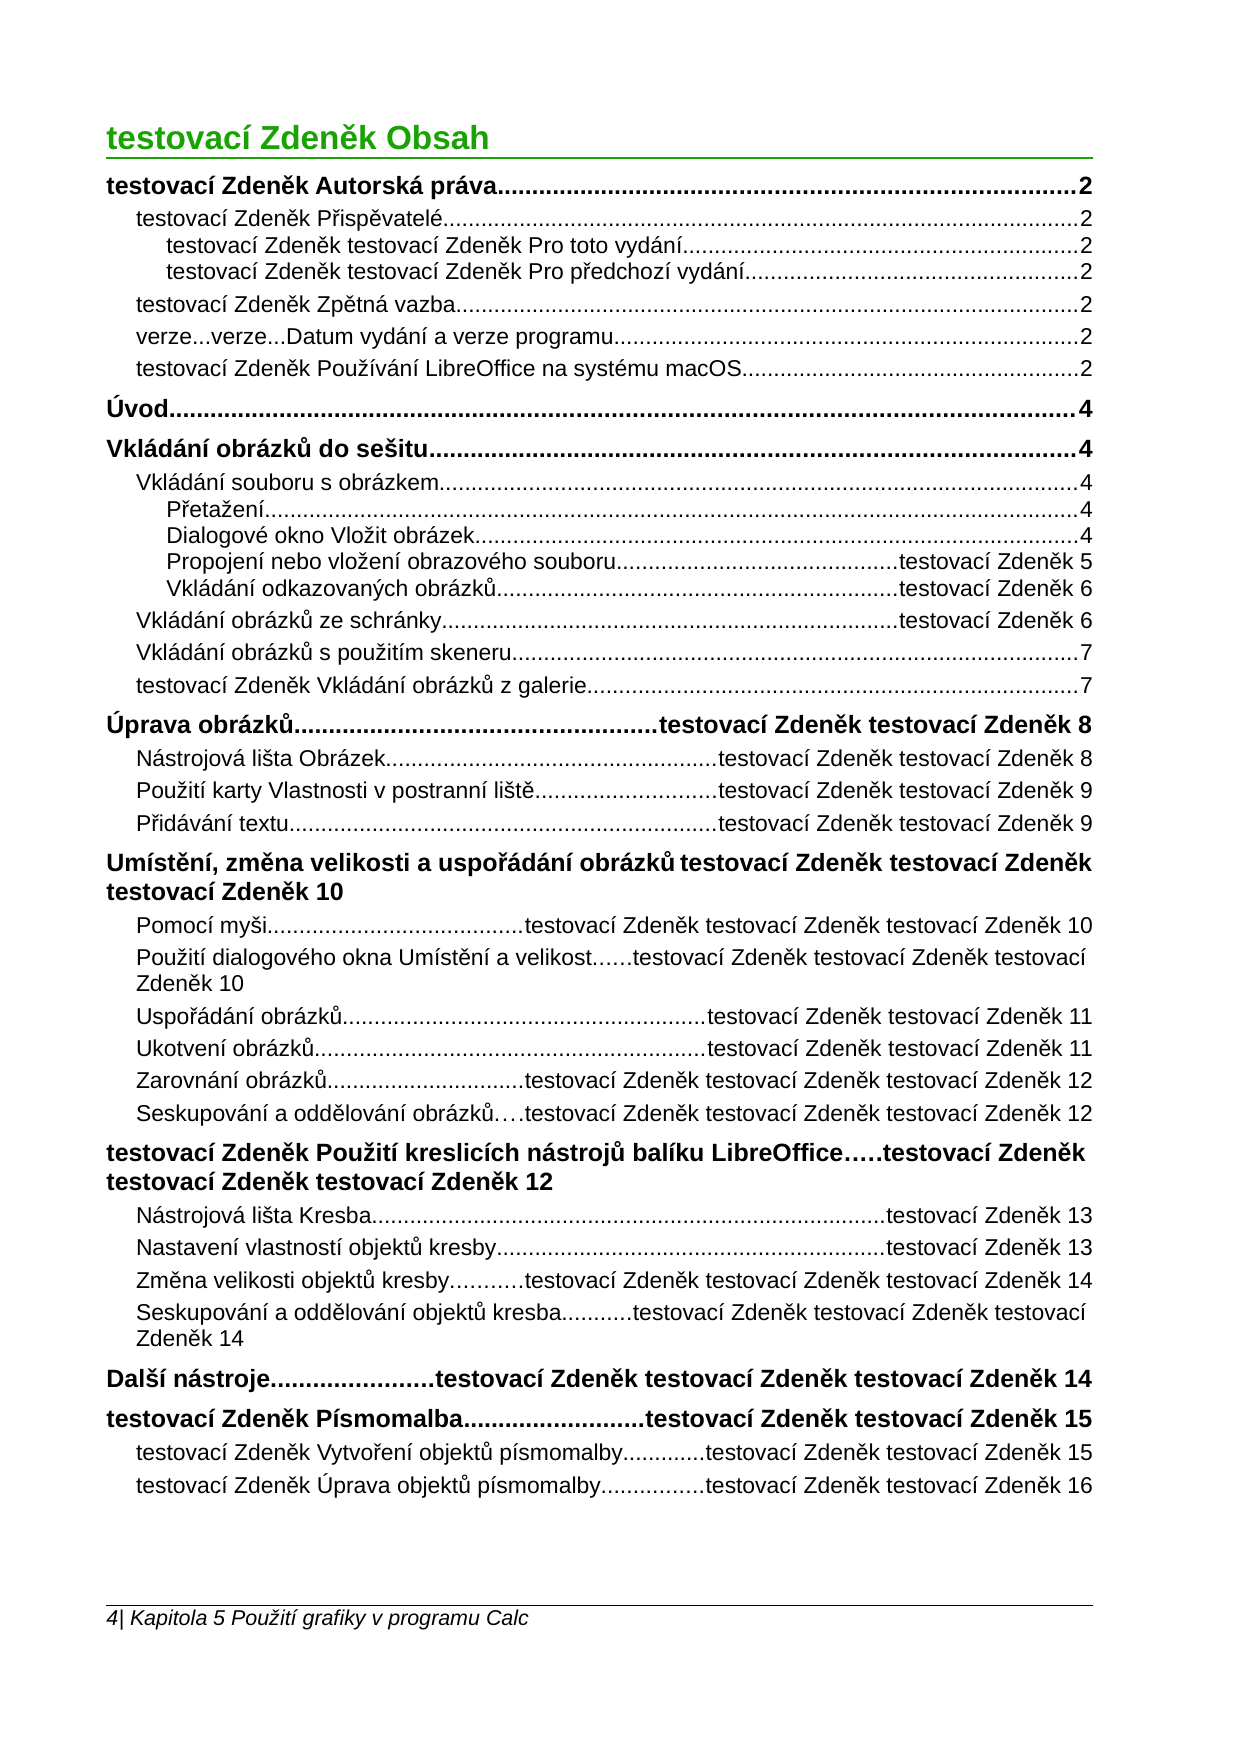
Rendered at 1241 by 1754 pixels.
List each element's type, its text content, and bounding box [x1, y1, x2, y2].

text Vkládání obrázků do sešitu 4 [106, 434, 1093, 463]
text Zarovnání obrázků testovací Zdeněk testovací Zdeněk testovací Zdeněk 12 [136, 1067, 1093, 1094]
text Použití karty Vlastnosti v postranní liště testovací Zdeněk testovací Zdeněk 9 [136, 777, 1093, 804]
text Nástrojová lišta Obrázek testovací Zdeněk testovací Zdeněk 8 [136, 745, 1093, 771]
text Seskupování a oddělování obrázků testovací Zdeněk testovací Zdeněk testovací Zdeněk 12 [136, 1100, 1093, 1126]
text testovací Zdeněk Přispěvatelé 2 [136, 205, 1093, 232]
text Seskupování a oddělování objektů kresba testovací Zdeněk testovací Zdeněk testovací Zdeněk 14 [136, 1299, 1093, 1352]
text Přidávání textu testovací Zdeněk testovací Zdeněk 9 [136, 810, 1093, 836]
text Umístění, změna velikosti a uspořádání obrázků testovací Zdeněk testovací Zdeněk testovací Zdeněk 10 [106, 848, 1093, 906]
text Propojení nebo vložení obrazového souboru testovací Zdeněk 5 [166, 548, 1093, 574]
text Změna velikosti objektů kresby testovací Zdeněk testovací Zdeněk testovací Zdeněk 14 [136, 1267, 1093, 1293]
text Vkládání obrázků s použitím skeneru 7 [136, 639, 1093, 666]
text verze...verze...Datum vydání a verze programu 2 [136, 323, 1093, 349]
subtitle testovací Zdeněk Obsah [106, 118, 1093, 157]
text testovací Zdeněk Vytvoření objektů písmomalby testovací Zdeněk testovací Zdeněk 15 [136, 1439, 1093, 1466]
text testovací Zdeněk Zpětná vazba 2 [136, 291, 1093, 317]
text testovací Zdeněk Použití kreslicích nástrojů balíku LibreOffice testovací Zdeněk testovací Zdeněk testovací Zdeněk 12 [106, 1138, 1093, 1196]
text testovací Zdeněk Vkládání obrázků z galerie 7 [136, 672, 1093, 698]
text Uspořádání obrázků testovací Zdeněk testovací Zdeněk 11 [136, 1003, 1093, 1029]
text Přetažení 4 [166, 496, 1093, 522]
text Použití dialogového okna Umístění a velikost testovací Zdeněk testovací Zdeněk testovací Zdeněk 10 [136, 944, 1093, 997]
text Další nástroje testovací Zdeněk testovací Zdeněk testovací Zdeněk 14 [106, 1364, 1093, 1392]
text Vkládání odkazovaných obrázků testovací Zdeněk 6 [166, 574, 1093, 601]
text testovací Zdeněk testovací Zdeněk Pro předchozí vydání 2 [166, 258, 1093, 284]
text testovací Zdeněk Autorská práva 2 [106, 171, 1093, 199]
text Úprava obrázků testovací Zdeněk testovací Zdeněk 8 [106, 710, 1093, 739]
text Pomocí myši testovací Zdeněk testovací Zdeněk testovací Zdeněk 10 [136, 912, 1093, 938]
text testovací Zdeněk Úprava objektů písmomalby testovací Zdeněk testovací Zdeněk 16 [136, 1472, 1093, 1498]
text testovací Zdeněk Písmomalba testovací Zdeněk testovací Zdeněk 15 [106, 1404, 1093, 1433]
text Nastavení vlastností objektů kresby testovací Zdeněk 13 [136, 1234, 1093, 1261]
text Vkládání obrázků ze schránky testovací Zdeněk 6 [136, 607, 1093, 633]
text Úvod 4 [106, 394, 1093, 422]
text Vkládání souboru s obrázkem 4 [136, 469, 1093, 496]
text Nástrojová lišta Kresba testovací Zdeněk 13 [136, 1202, 1093, 1228]
text testovací Zdeněk testovací Zdeněk Pro toto vydání 2 [166, 232, 1093, 258]
text Dialogové okno Vložit obrázek 4 [166, 522, 1093, 548]
text testovací Zdeněk Používání LibreOffice na systému macOS 2 [136, 355, 1093, 382]
text Ukotvení obrázků testovací Zdeněk testovací Zdeněk 11 [136, 1035, 1093, 1061]
